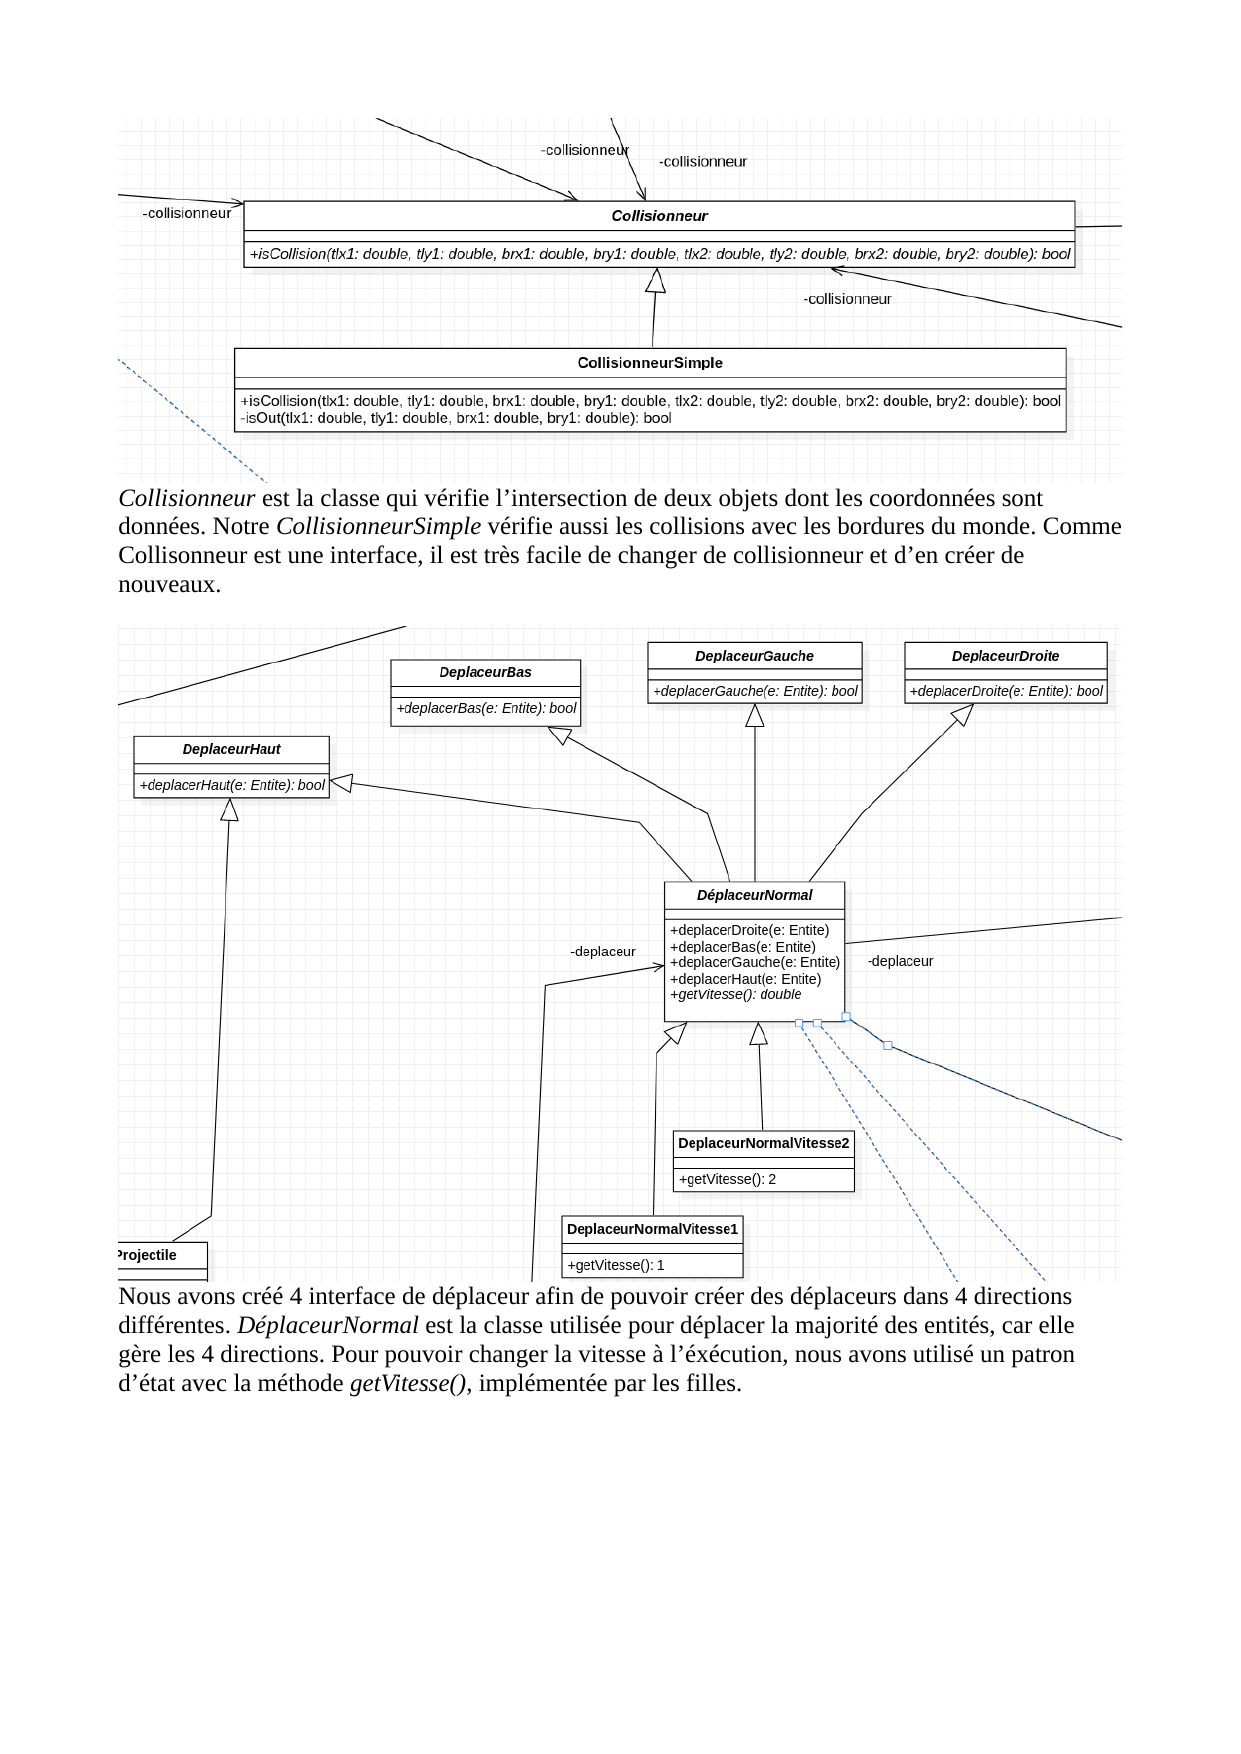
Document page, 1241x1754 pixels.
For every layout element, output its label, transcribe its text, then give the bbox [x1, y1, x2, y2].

text Collisionneur est la classe qui vérifie l’intersection de deux objets dont les coordonnées sont données. Notre CollisionneurSimple vérifie aussi les collisions avec les bordures du monde. Comme Collisonneur est une interface, il est très facile de changer de collisionneur et d’en créer de nouveaux. [118, 483, 1122, 598]
text Nous avons créé 4 interface de déplaceur afin de pouvoir créer des déplaceurs dans 4 directions différentes. DéplaceurNormal est la classe utilisée pour déplacer la majorité des entités, car elle gère les 4 directions. Pour pouvoir changer la vitesse à l’éxécution, nous avons utilisé un patron d’état avec la méthode getVitesse(), implémentée par les filles. [118, 1282, 1122, 1396]
picture [118, 118, 1123, 483]
picture [118, 626, 1123, 1282]
